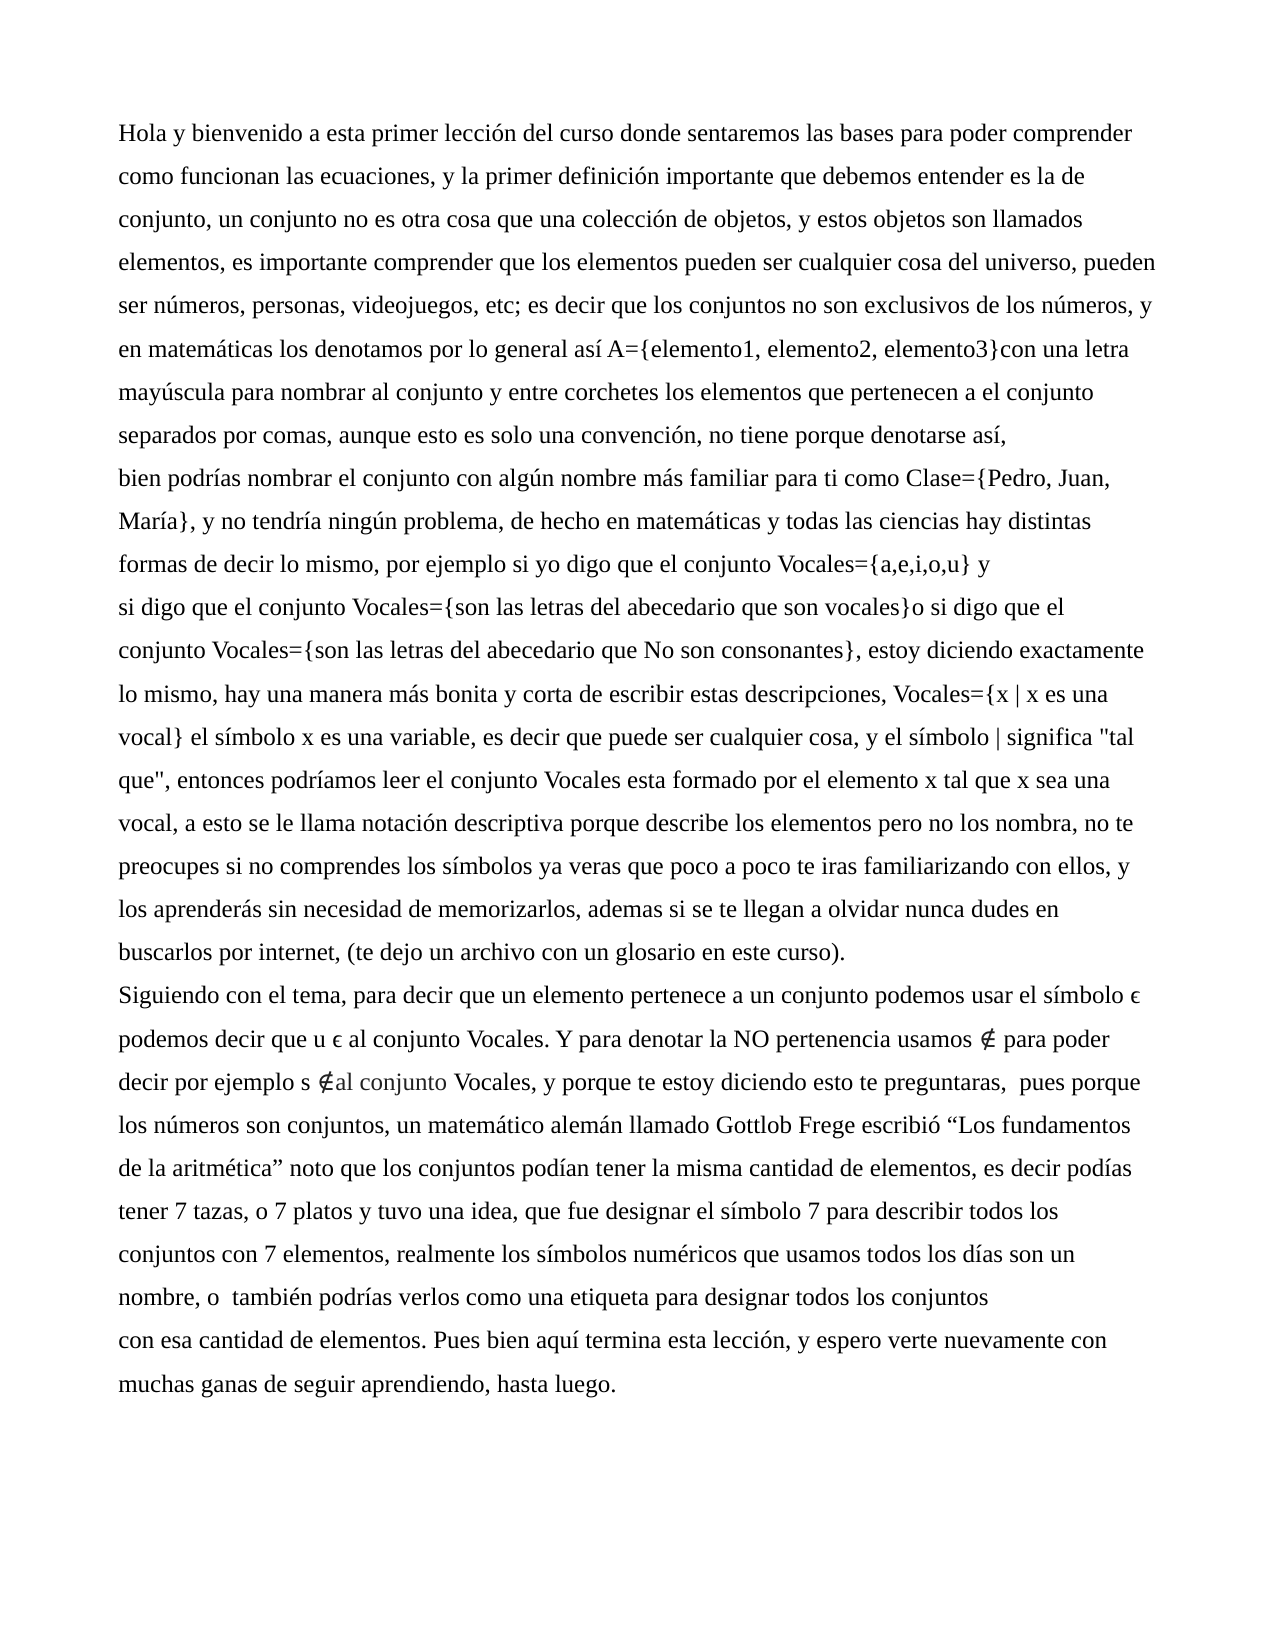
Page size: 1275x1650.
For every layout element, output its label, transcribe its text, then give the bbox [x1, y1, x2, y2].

text bien podrías nombrar el conjunto con algún nombre más familiar para ti como Clase={Pedro, Juan, María}, y no tendría ningún problema, de hecho en matemáticas y todas las ciencias hay distintas formas de decir lo mismo, por ejemplo si yo digo que el conjunto Vocales={a,e,i,o,u} y [118, 463, 1157, 578]
text con esa cantidad de elementos. Pues bien aquí termina esta lección, y espero verte nuevamente con muchas ganas de seguir aprendiendo, hasta luego. [118, 1326, 1157, 1397]
text Hola y bienvenido a esta primer lección del curso donde sentaremos las bases para poder comprender como funcionan las ecuaciones, y la primer definición importante que debemos entender es la de conjunto, un conjunto no es otra cosa que una colección de objetos, y estos objetos son llamados elementos, es importante comprender que los elementos pueden ser cualquier cosa del universo, pueden ser números, personas, videojuegos, etc; es decir que los conjuntos no son exclusivos de los números, y en matemáticas los denotamos por lo general así A={elemento1, elemento2, elemento3}con una letra mayúscula para nombrar al conjunto y entre corchetes los elementos que pertenecen a el conjunto separados por comas, aunque esto es solo una convención, no tiene porque denotarse así, [118, 118, 1157, 449]
text Siguiendo con el tema, para decir que un elemento pertenece a un conjunto podemos usar el símbolo ϵ podemos decir que u ϵ al conjunto Vocales. Y para denotar la NO pertenencia usamos ∉ para poder decir por ejemplo s ∉al conjunto Vocales, y porque te estoy diciendo esto te preguntaras, pues porque los números son conjuntos, un matemático alemán llamado Gottlob Frege escribió “Los fundamentos de la aritmética” noto que los conjuntos podían tener la misma cantidad de elementos, es decir podías tener 7 tazas, o 7 platos y tuvo una idea, que fue designar el símbolo 7 para describir todos los conjuntos con 7 elementos, realmente los símbolos numéricos que usamos todos los días son un nombre, o también podrías verlos como una etiqueta para designar todos los conjuntos [118, 981, 1157, 1311]
text si digo que el conjunto Vocales={son las letras del abecedario que son vocales}o si digo que el conjunto Vocales={son las letras del abecedario que No son consonantes}, estoy diciendo exactamente lo mismo, hay una manera más bonita y corta de escribir estas descripciones, Vocales={x | x es una vocal} el símbolo x es una variable, es decir que puede ser cualquier cosa, y el símbolo | significa "tal que", entonces podríamos leer el conjunto Vocales esta formado por el elemento x tal que x sea una vocal, a esto se le llama notación descriptiva porque describe los elementos pero no los nombra, no te preocupes si no comprendes los símbolos ya veras que poco a poco te iras familiarizando con ellos, y los aprenderás sin necesidad de memorizarlos, ademas si se te llegan a olvidar nunca dudes en buscarlos por internet, (te dejo un archivo con un glosario en este curso). [118, 592, 1157, 966]
